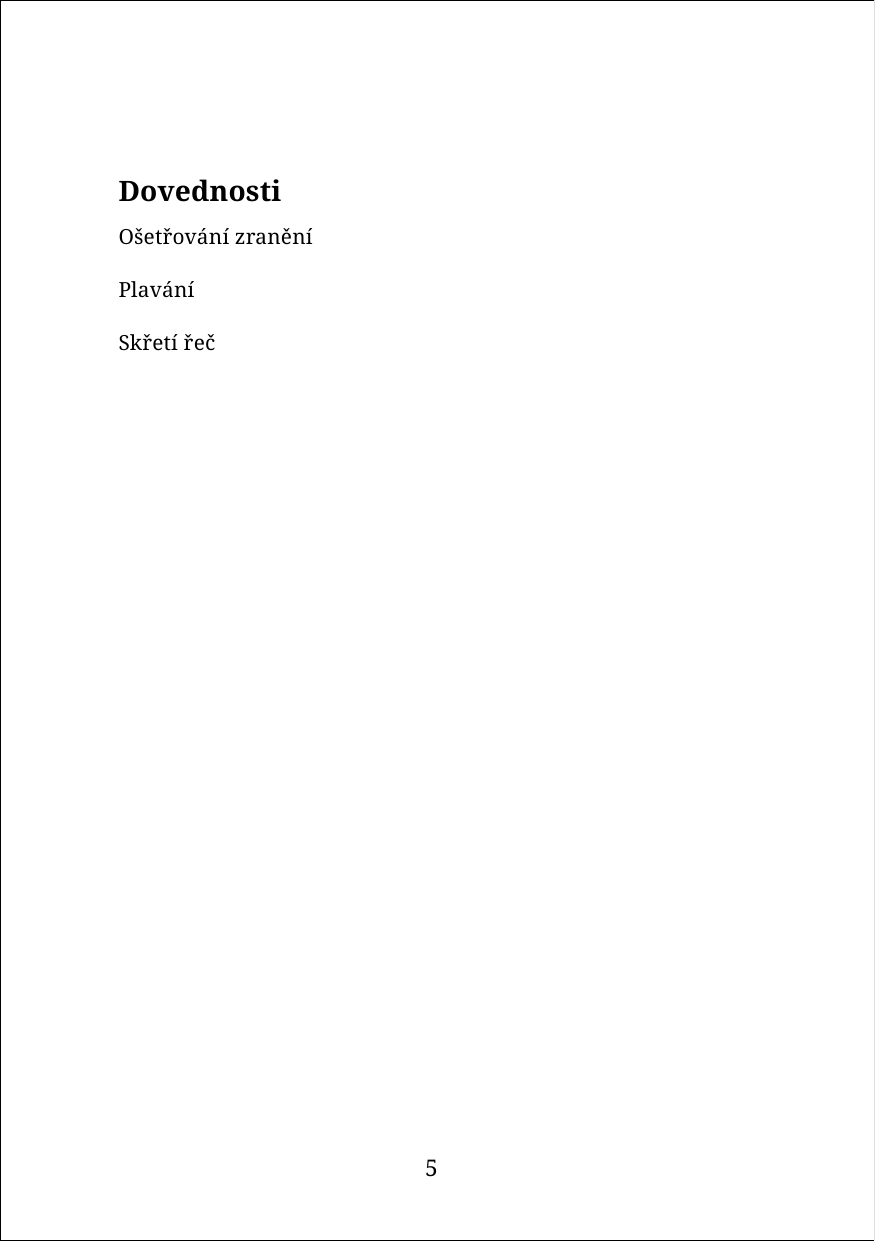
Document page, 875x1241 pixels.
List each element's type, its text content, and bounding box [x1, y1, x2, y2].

subtitle Dovednosti [118, 172, 756, 210]
text Plavání [118, 275, 756, 303]
text Ošetřování zranění [118, 222, 756, 250]
text Skřetí řeč [118, 328, 756, 357]
